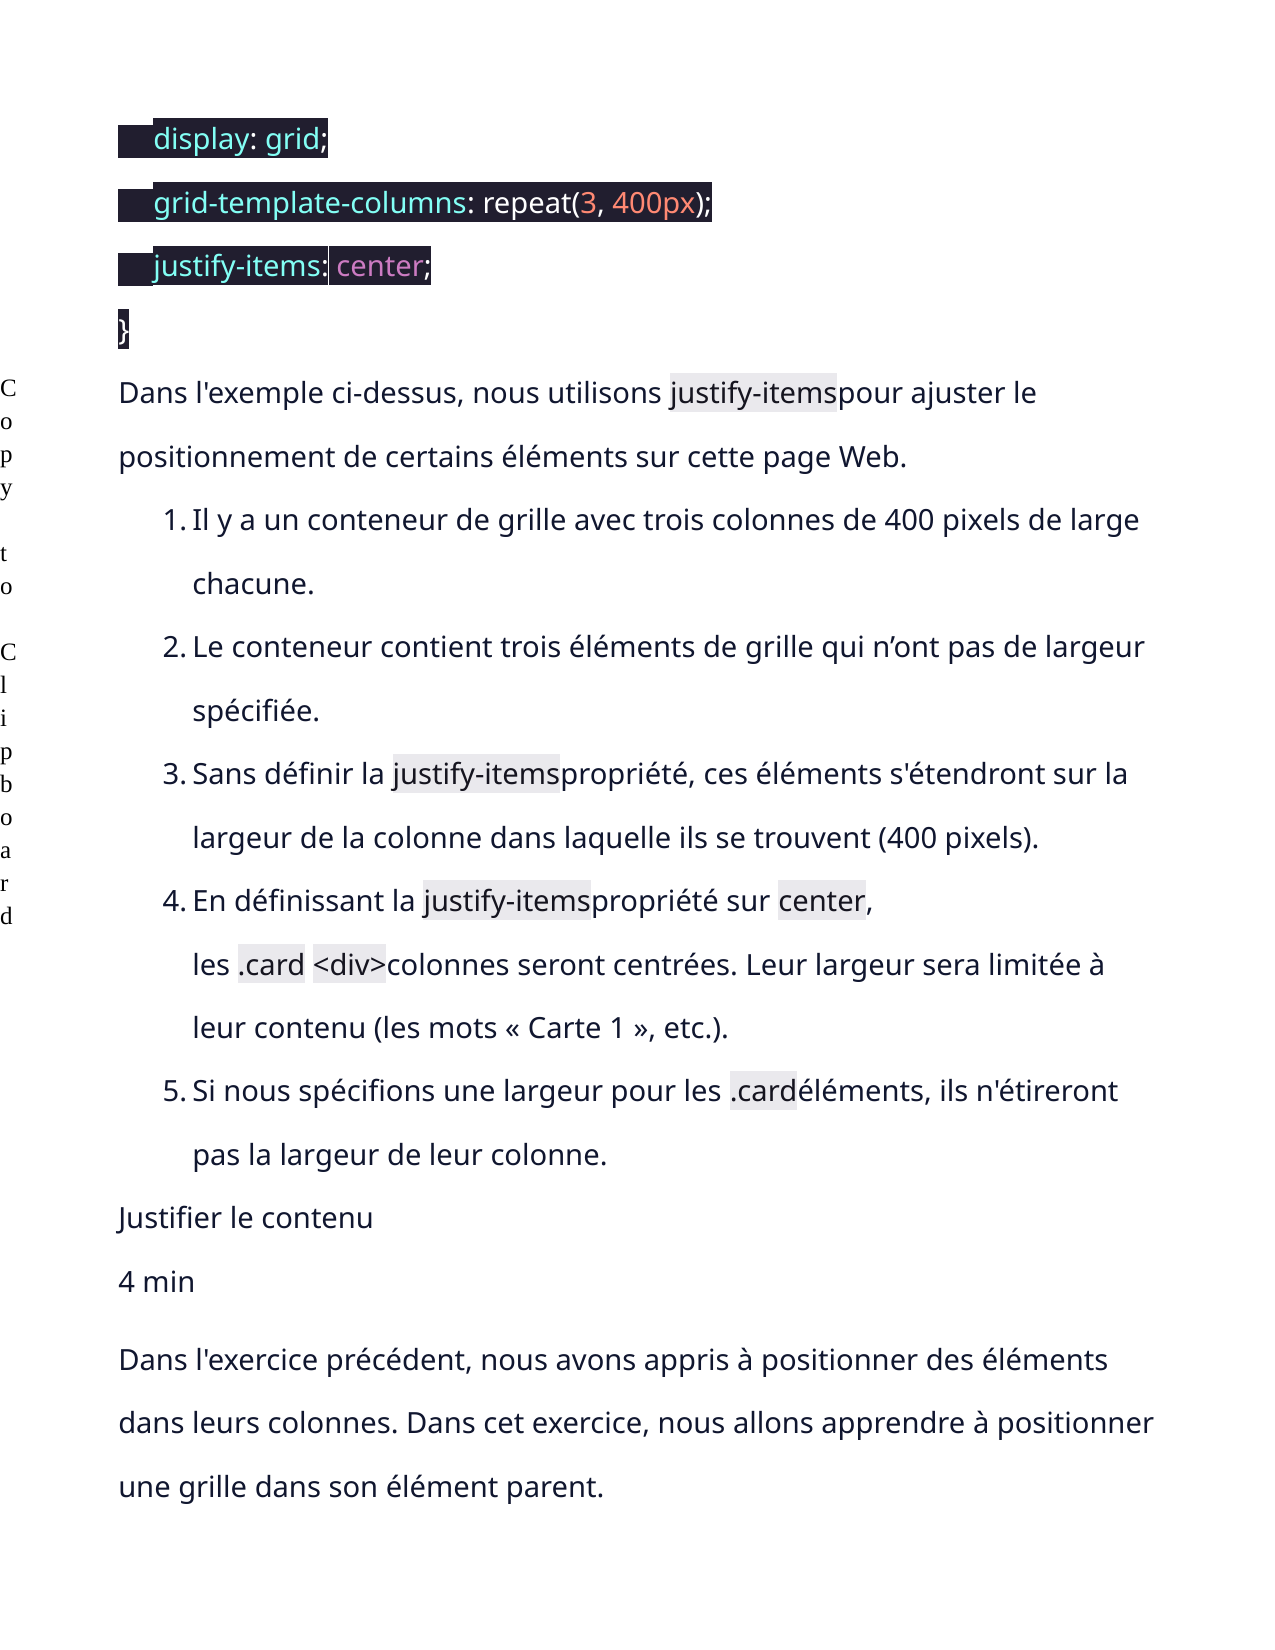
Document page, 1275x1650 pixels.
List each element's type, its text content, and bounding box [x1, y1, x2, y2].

list Sans définir la justify-itemspropriété, ces éléments s'étendront sur la largeur de la colonne dans laquelle ils se trouvent (400 pixels). [162, 753, 1157, 857]
text display: grid; [118, 118, 1157, 158]
list Il y a un conteneur de grille avec trois colonnes de 400 pixels de large chacune. [162, 500, 1157, 603]
text } [118, 309, 1157, 349]
text Dans l'exemple ci-dessus, nous utilisons justify-itemspour ajuster le positionnement de certains éléments sur cette page Web. [118, 373, 1157, 476]
list Le conteneur contient trois éléments de grille qui n’ont pas de largeur spécifiée. [162, 627, 1157, 730]
text Dans l'exercice précédent, nous avons appris à positionner des éléments dans leurs colonnes. Dans cet exercice, nous allons apprendre à positionner une grille dans son élément parent. [118, 1339, 1157, 1506]
subtitle Justifier le contenu [118, 1197, 1157, 1237]
list Si nous spécifions une largeur pour les .cardéléments, ils n'étireront pas la largeur de leur colonne. [162, 1071, 1157, 1174]
text grid-template-columns: repeat(3, 400px); [118, 182, 1157, 222]
list En définissant la justify-itemspropriété sur center, les .card <div>colonnes seront centrées. Leur largeur sera limitée à leur contenu (les mots « Carte 1 », etc.). [162, 880, 1157, 1047]
text justify-items: center; [118, 246, 1157, 286]
text 4 min [118, 1261, 1157, 1301]
